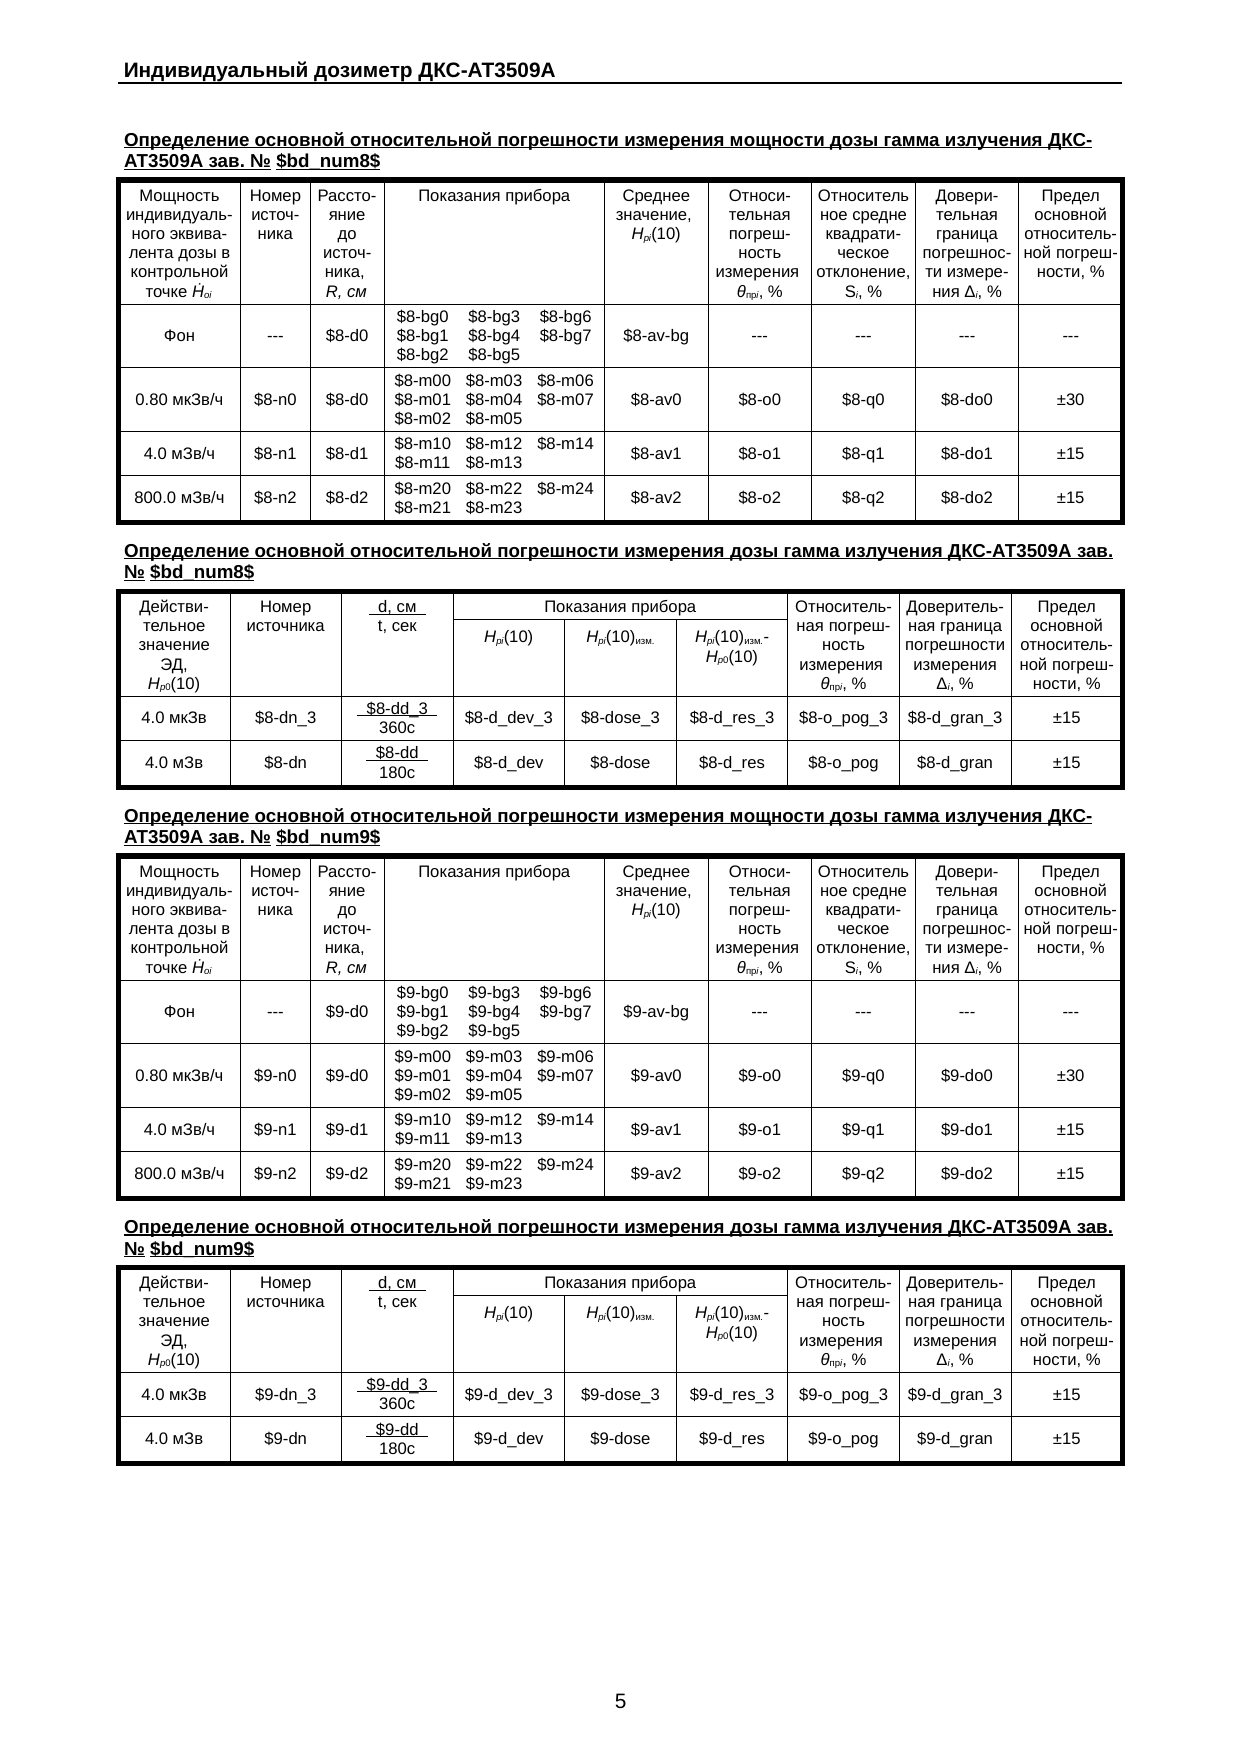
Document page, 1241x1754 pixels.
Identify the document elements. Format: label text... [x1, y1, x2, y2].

table_cell Рассто-яние до источ-ника, R, см [311, 859, 384, 979]
table_cell ±15 [1012, 697, 1120, 740]
table_cell Доверитель-ная граница погрешности измерения Δi, % [900, 594, 1011, 696]
table_cell $8-n2 [241, 476, 310, 520]
table_cell $8-av0 [605, 368, 708, 431]
table_cell $9-d0 [311, 1044, 384, 1107]
table_cell Показания прибора [385, 183, 604, 303]
table_cell Предел основной относитель-ной погреш-ности, % [1012, 1270, 1120, 1372]
table_cell --- [709, 981, 811, 1043]
table_cell $9-bg0 $9-bg1 $9-bg2 $9-bg3 $9-bg4 $9-bg5 $9-bg6 $9-bg7 [385, 981, 604, 1043]
table_cell Номер источника [231, 594, 341, 696]
table_cell $8-d2 [311, 476, 384, 520]
table_cell $8-d0 [311, 368, 384, 431]
table_cell $9-o_pog_3 [788, 1373, 899, 1416]
table_cell Номер источника [231, 1270, 341, 1372]
table_cell Довери-тельная граница погрешнос-ти измере-ния Δi, % [916, 183, 1018, 303]
table_cell $8-dd_3 360c [342, 697, 453, 740]
table_cell ±30 [1019, 368, 1120, 431]
table_cell $9-d2 [311, 1152, 384, 1196]
table_cell $8-d_dev_3 [454, 697, 564, 740]
table_cell Показания прибора [454, 594, 787, 619]
table_cell --- [916, 305, 1018, 367]
table_cell Фон [121, 305, 240, 367]
table_cell ±30 [1019, 1044, 1120, 1107]
table_cell $9-do2 [916, 1152, 1018, 1196]
table_cell $9-av2 [605, 1152, 708, 1196]
table_cell --- [812, 981, 915, 1043]
table_cell Hpi(10) [454, 1296, 564, 1372]
table_cell $9-dn_3 [231, 1373, 341, 1416]
table_cell $8-q1 [812, 432, 915, 475]
table_cell $9-o_pog [788, 1417, 899, 1461]
table_cell $9-d_res_3 [677, 1373, 787, 1416]
table_cell --- [812, 305, 915, 367]
table_cell $9-d1 [311, 1108, 384, 1151]
table_cell $8-o2 [709, 476, 811, 520]
table_cell Hpi(10) [454, 620, 564, 696]
table_cell $8-bg0 $8-bg1 $8-bg2 $8-bg3 $8-bg4 $8-bg5 $8-bg6 $8-bg7 [385, 305, 604, 367]
table_cell ±15 [1019, 1108, 1120, 1151]
table_cell $8-av1 [605, 432, 708, 475]
table_cell ±15 [1012, 1417, 1120, 1461]
table_cell 4.0 мЗв [121, 1417, 230, 1461]
table_cell $9-d_dev [454, 1417, 564, 1461]
table_cell 4.0 мкЗв [121, 697, 230, 740]
table_cell $8-dn_3 [231, 697, 341, 740]
table_cell Показания прибора [454, 1270, 787, 1295]
table_cell $9-av0 [605, 1044, 708, 1107]
table_cell $9-do1 [916, 1108, 1018, 1151]
table_cell $9-dose_3 [565, 1373, 676, 1416]
table_cell $8-av-bg [605, 305, 708, 367]
table_cell $9-dd_3 360c [342, 1373, 453, 1416]
table_cell Действи-тельное значение ЭД, Hp0(10) [121, 1270, 230, 1372]
table_cell --- [1019, 981, 1120, 1043]
table_cell $9-m10 $9-m11 $9-m12 $9-m13 $9-m14 [385, 1108, 604, 1151]
table_cell Фон [121, 981, 240, 1043]
table_cell $9-q2 [812, 1152, 915, 1196]
table_cell $9-o0 [709, 1044, 811, 1107]
table_cell $9-o2 [709, 1152, 811, 1196]
table_cell $9-n0 [241, 1044, 310, 1107]
table_cell $8-n1 [241, 432, 310, 475]
table_cell Мощность индивидуаль-ного эквива-лента дозы в контрольной точке Ḣoi [121, 859, 240, 979]
table_cell 0.80 мкЗв/ч [121, 368, 240, 431]
table_cell Рассто-яние до источ-ника, R, см [311, 183, 384, 303]
table_cell $9-d_res [677, 1417, 787, 1461]
table_cell $8-d0 [311, 305, 384, 367]
table_cell --- [241, 305, 310, 367]
table_cell --- [709, 305, 811, 367]
table_cell Среднее значение, Hpi(10) [605, 859, 708, 979]
table_cell Довери-тельная граница погрешнос-ти измере-ния Δi, % [916, 859, 1018, 979]
table_cell d, см t, сек [342, 594, 453, 696]
table_cell Предел основной относитель-ной погреш-ности, % [1019, 859, 1120, 979]
table_cell Мощность индивидуаль-ного эквива-лента дозы в контрольной точке Ḣoi [121, 183, 240, 303]
table_cell Номер источ-ника [241, 859, 310, 979]
table_cell $9-do0 [916, 1044, 1018, 1107]
table_header Определение основной относительной погрешности измерения мощности дозы гамма излучения ДКС-АТ3509A зав. № $bd_num8$ [118, 114, 1122, 177]
table_cell Номер источ-ника [241, 183, 310, 303]
table_cell 4.0 мЗв [121, 741, 230, 784]
table_cell $8-m20 $8-m21 $8-m22 $8-m23 $8-m24 [385, 476, 604, 520]
table_header Определение основной относительной погрешности измерения мощности дозы гамма излучения ДКС-АТ3509A зав. № $bd_num9$ [118, 790, 1122, 853]
table_cell 0.80 мкЗв/ч [121, 1044, 240, 1107]
table_cell ±15 [1012, 741, 1120, 784]
table_cell d, см t, сек [342, 1270, 453, 1372]
table_cell $8-d_gran_3 [900, 697, 1011, 740]
table_cell $9-dose [565, 1417, 676, 1461]
table_cell $8-o_pog_3 [788, 697, 899, 740]
table_cell Относительное средне квадрати-ческое отклонение, Si, % [812, 183, 915, 303]
table_cell $9-q1 [812, 1108, 915, 1151]
table_cell Относитель-ная погреш-ность измерения θпрi, % [788, 594, 899, 696]
table_cell Относитель-ная погреш-ность измерения θпрi, % [788, 1270, 899, 1372]
table_cell $8-do0 [916, 368, 1018, 431]
table_cell Hpi(10)изм.-Hp0(10) [677, 620, 787, 696]
table_cell $9-n1 [241, 1108, 310, 1151]
table_cell Относительное средне квадрати-ческое отклонение, Si, % [812, 859, 915, 979]
table_cell $9-m00 $9-m01 $9-m02 $9-m03 $9-m04 $9-m05 $9-m06 $9-m07 [385, 1044, 604, 1107]
table_cell Hpi(10)изм. [565, 620, 676, 696]
table_cell --- [916, 981, 1018, 1043]
table_cell ±15 [1019, 1152, 1120, 1196]
table_cell $8-q0 [812, 368, 915, 431]
table_cell 4.0 мЗв/ч [121, 1108, 240, 1151]
table_cell ±15 [1019, 476, 1120, 520]
table_cell $9-q0 [812, 1044, 915, 1107]
table_cell $9-d_dev_3 [454, 1373, 564, 1416]
table_cell Относи-тельная погреш-ность измерения θпрi, % [709, 183, 811, 303]
table_cell Hpi(10)изм. [565, 1296, 676, 1372]
table_cell $9-m20 $9-m21 $9-m22 $9-m23 $9-m24 [385, 1152, 604, 1196]
table_header Определение основной относительной погрешности измерения дозы гамма излучения ДКС-АТ3509A зав. № $bd_num9$ [118, 1201, 1122, 1264]
table_cell $8-d1 [311, 432, 384, 475]
table_cell $9-av1 [605, 1108, 708, 1151]
table_cell $8-do1 [916, 432, 1018, 475]
table_cell 4.0 мЗв/ч [121, 432, 240, 475]
table_header Определение основной относительной погрешности измерения дозы гамма излучения ДКС-АТ3509A зав. № $bd_num8$ [118, 525, 1122, 588]
table_cell $9-dn [231, 1417, 341, 1461]
table_cell $9-d_gran_3 [900, 1373, 1011, 1416]
table_cell $8-n0 [241, 368, 310, 431]
table_cell $8-d_dev [454, 741, 564, 784]
table_cell $8-o0 [709, 368, 811, 431]
table_cell $8-d_gran [900, 741, 1011, 784]
table_cell $8-o_pog [788, 741, 899, 784]
table_cell $9-d0 [311, 981, 384, 1043]
table_cell Hpi(10)изм.-Hp0(10) [677, 1296, 787, 1372]
table_cell $8-do2 [916, 476, 1018, 520]
table_cell $9-o1 [709, 1108, 811, 1151]
table_cell Показания прибора [385, 859, 604, 979]
table_cell $8-dose [565, 741, 676, 784]
table_cell 4.0 мкЗв [121, 1373, 230, 1416]
table_cell Доверитель-ная граница погрешности измерения Δi, % [900, 1270, 1011, 1372]
table_cell Предел основной относитель-ной погреш-ности, % [1019, 183, 1120, 303]
table_cell 800.0 мЗв/ч [121, 476, 240, 520]
table_cell $9-av-bg [605, 981, 708, 1043]
table_cell --- [241, 981, 310, 1043]
table_cell ±15 [1019, 432, 1120, 475]
table_cell $8-dd 180c [342, 741, 453, 784]
table_cell Относи-тельная погреш-ность измерения θпрi, % [709, 859, 811, 979]
table_cell $8-o1 [709, 432, 811, 475]
table_cell $8-av2 [605, 476, 708, 520]
table_cell $9-d_gran [900, 1417, 1011, 1461]
table_cell Предел основной относитель-ной погреш-ности, % [1012, 594, 1120, 696]
table_cell $8-q2 [812, 476, 915, 520]
table_cell $8-d_res_3 [677, 697, 787, 740]
table_cell Действи-тельное значение ЭД, Hp0(10) [121, 594, 230, 696]
table_cell Среднее значение, Hpi(10) [605, 183, 708, 303]
table_cell 800.0 мЗв/ч [121, 1152, 240, 1196]
table_cell $8-dn [231, 741, 341, 784]
table_cell $8-dose_3 [565, 697, 676, 740]
table_cell $8-m10 $8-m11 $8-m12 $8-m13 $8-m14 [385, 432, 604, 475]
table_cell $9-n2 [241, 1152, 310, 1196]
table_cell --- [1019, 305, 1120, 367]
table_cell ±15 [1012, 1373, 1120, 1416]
table_cell $8-d_res [677, 741, 787, 784]
table_cell $9-dd 180c [342, 1417, 453, 1461]
table_cell $8-m00 $8-m01 $8-m02 $8-m03 $8-m04 $8-m05 $8-m06 $8-m07 [385, 368, 604, 431]
